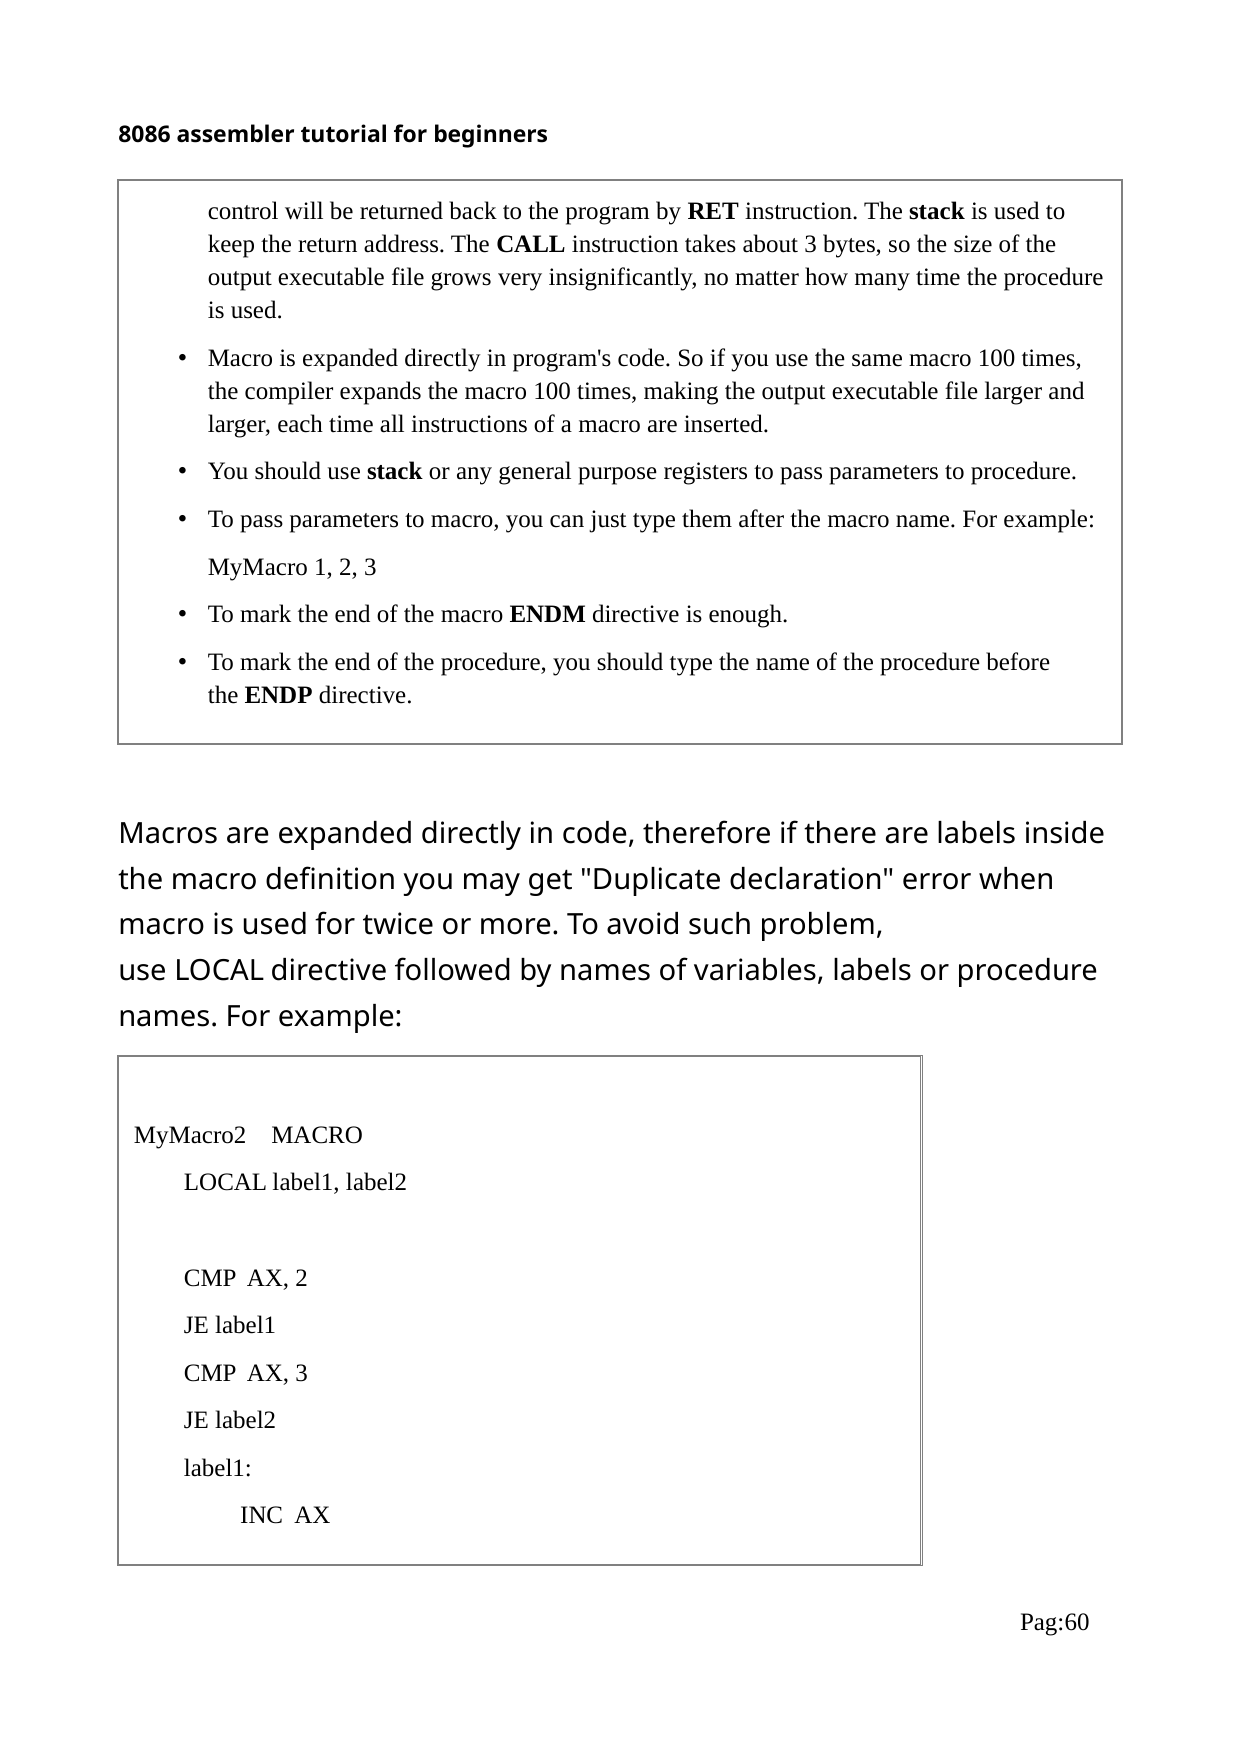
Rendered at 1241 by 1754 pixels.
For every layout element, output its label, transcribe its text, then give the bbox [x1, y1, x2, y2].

text Macros are expanded directly in code, therefore if there are labels inside the macro definition you may get "Duplicate declaration" error when macro is used for twice or more. To avoid such problem, use LOCAL directive followed by names of variables, labels or procedure names. For example: [118, 745, 1122, 1034]
table_header control will be returned back to the program by RET instruction. The stack is used to keep the return address. The CALL instruction takes about 3 bytes, so the size of the output executable file grows very insignificantly, no matter how many time the procedure is used. Macro is expanded directly in program's code. So if you use the same macro 100 times, the compiler expands the macro 100 times, making the output executable file larger and larger, each time all instructions of a macro are inserted. You should use stack or any general purpose registers to pass parameters to procedure. To pass parameters to macro, you can just type them after the macro name. For example: MyMacro 1, 2, 3 To mark the end of the macro ENDM directive is enough. To mark the end of the procedure, you should type the name of the procedure before the ENDP directive. [119, 181, 1121, 743]
table_header MyMacro2 MACRO LOCAL label1, label2 CMP AX, 2 JE label1 CMP AX, 3 JE label2 label1: INC AX [119, 1057, 920, 1564]
